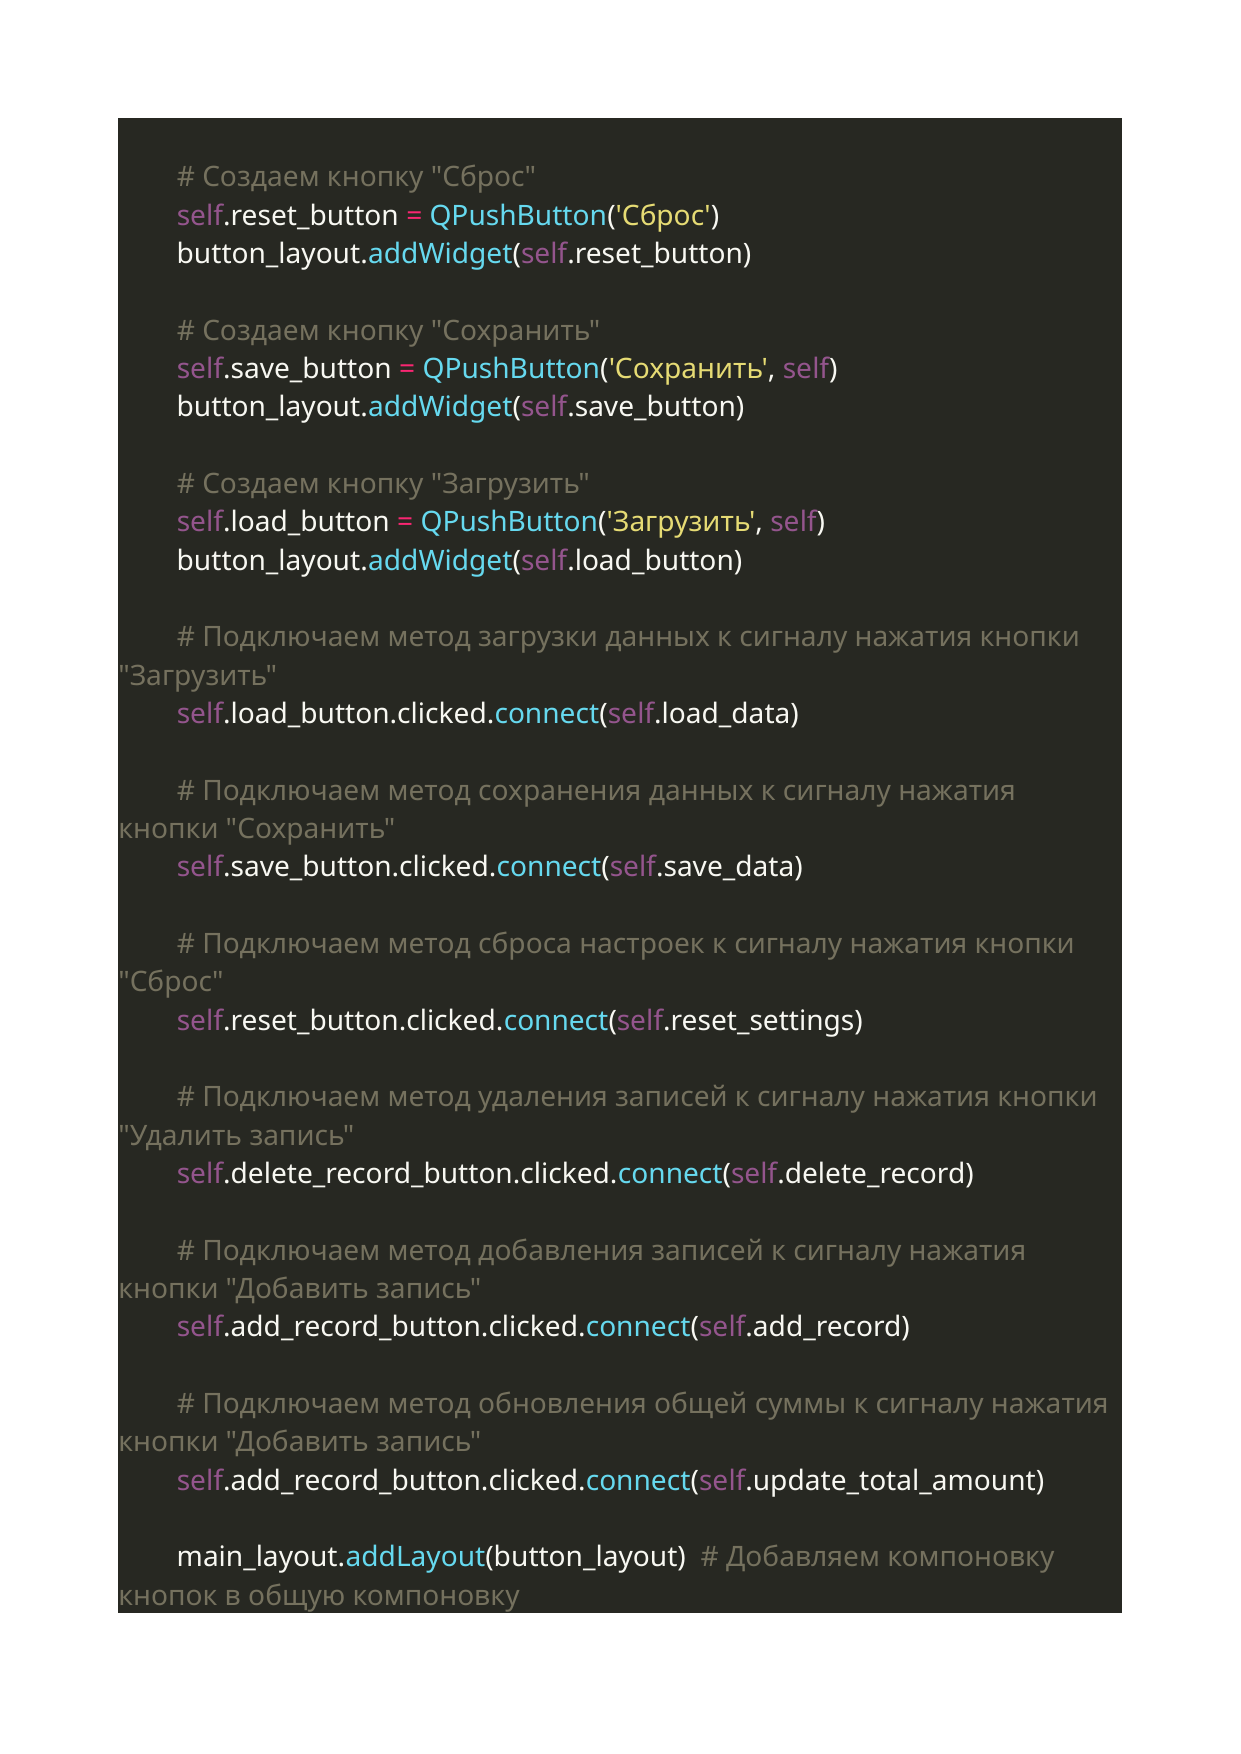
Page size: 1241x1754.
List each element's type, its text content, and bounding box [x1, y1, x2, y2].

text # Создаем кнопку "Сброс" self.reset_button = QPushButton('Сброс') button_layout.addWidget(self.reset_button) # Создаем кнопку "Сохранить" self.save_button = QPushButton('Сохранить', self) button_layout.addWidget(self.save_button) # Создаем кнопку "Загрузить" self.load_button = QPushButton('Загрузить', self) button_layout.addWidget(self.load_button) # Подключаем метод загрузки данных к сигналу нажатия кнопки "Загрузить" self.load_button.clicked.connect(self.load_data) # Подключаем метод сохранения данных к сигналу нажатия кнопки "Сохранить" self.save_button.clicked.connect(self.save_data) # Подключаем метод сброса настроек к сигналу нажатия кнопки "Сброс" self.reset_button.clicked.connect(self.reset_settings) # Подключаем метод удаления записей к сигналу нажатия кнопки "Удалить запись" self.delete_record_button.clicked.connect(self.delete_record) # Подключаем метод добавления записей к сигналу нажатия кнопки "Добавить запись" self.add_record_button.clicked.connect(self.add_record) # Подключаем метод обновления общей суммы к сигналу нажатия кнопки "Добавить запись" self.add_record_button.clicked.connect(self.update_total_amount) main_layout.addLayout(button_layout) # Добавляем компоновку кнопок в общую компоновку [118, 118, 1122, 1613]
